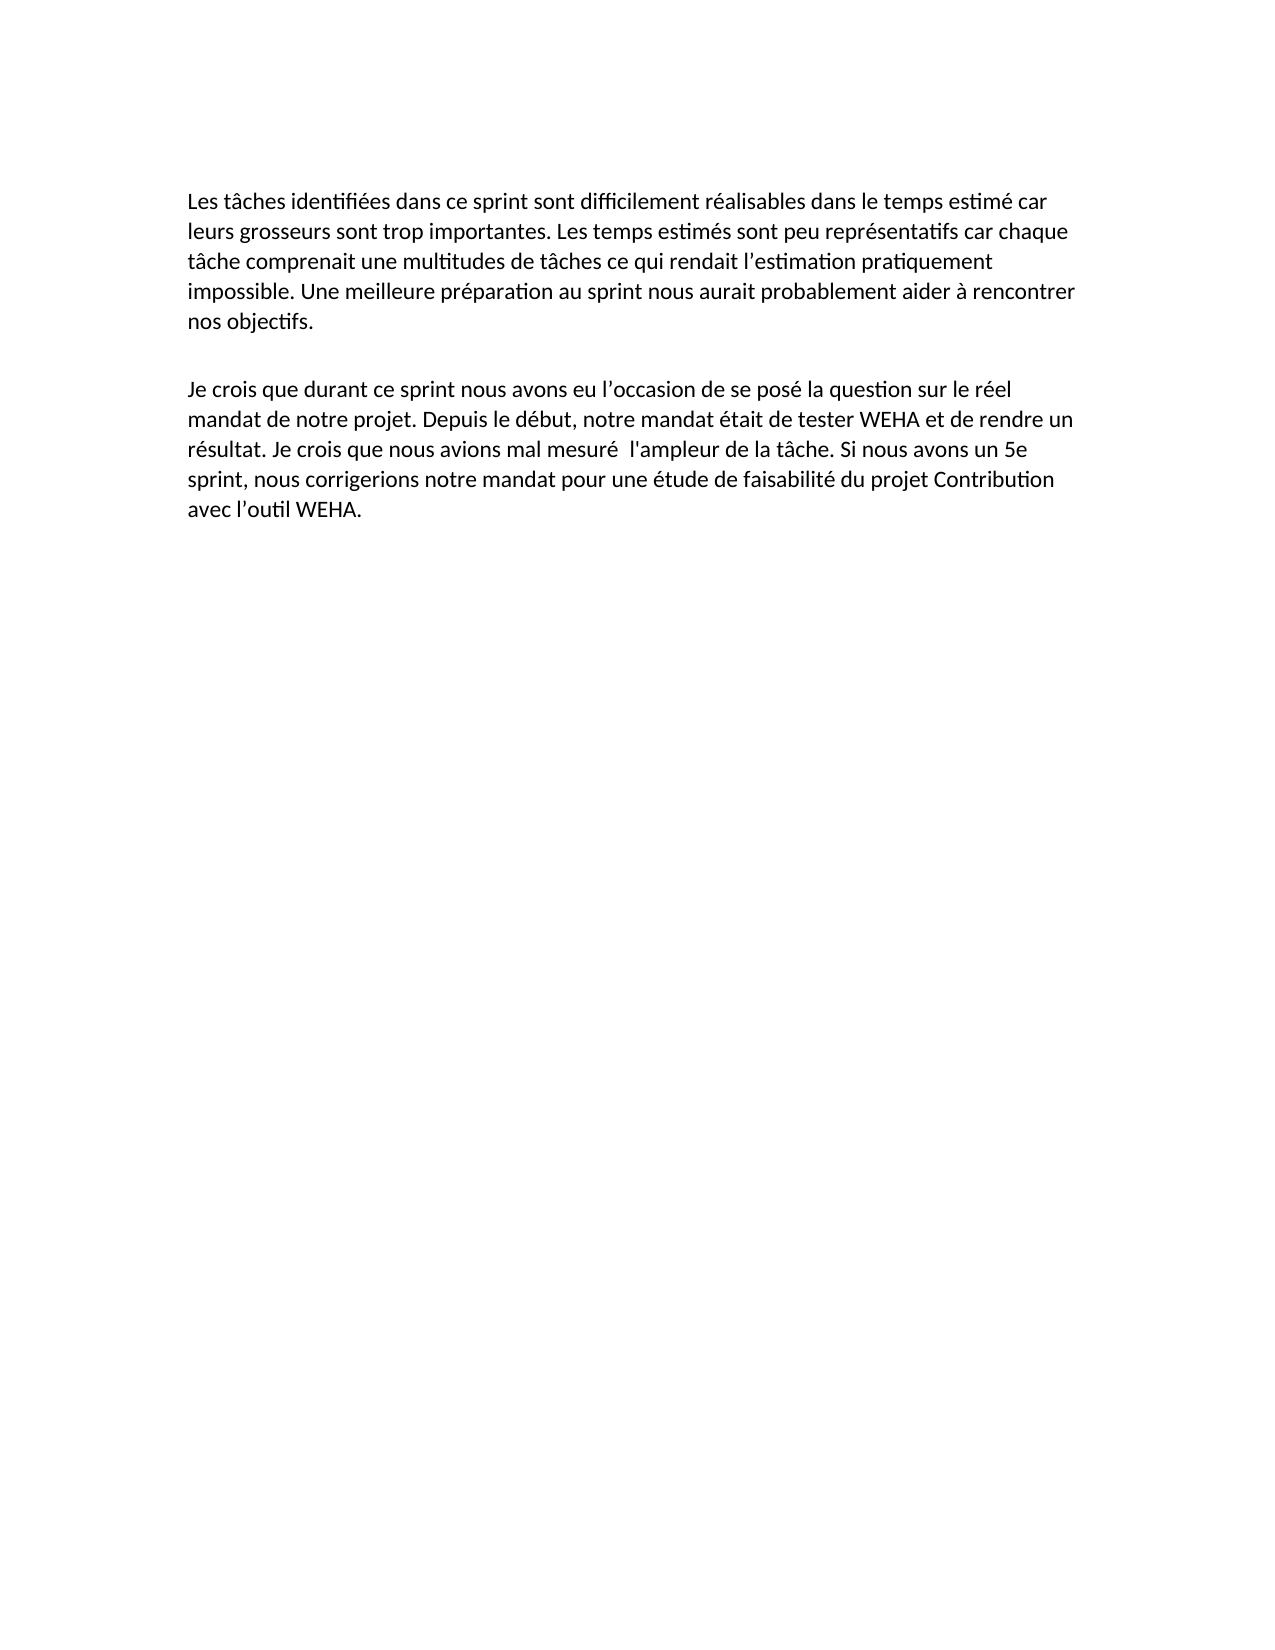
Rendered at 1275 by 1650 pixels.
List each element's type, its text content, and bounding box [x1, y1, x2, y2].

text Les tâches identifiées dans ce sprint sont difficilement réalisables dans le temps estimé car leurs grosseurs sont trop importantes. Les temps estimés sont peu représentatifs car chaque tâche comprenait une multitudes de tâches ce qui rendait l’estimation pratiquement impossible. Une meilleure préparation au sprint nous aurait probablement aider à rencontrer nos objectifs. Je crois que durant ce sprint nous avons eu l’occasion de se posé la question sur le réel mandat de notre projet. Depuis le début, notre mandat était de tester WEHA et de rendre un résultat. Je crois que nous avions mal mesuré l'ampleur de la tâche. Si nous avons un 5e sprint, nous corrigerions notre mandat pour une étude de faisabilité du projet Contribution avec l’outil WEHA. [187, 150, 1087, 523]
